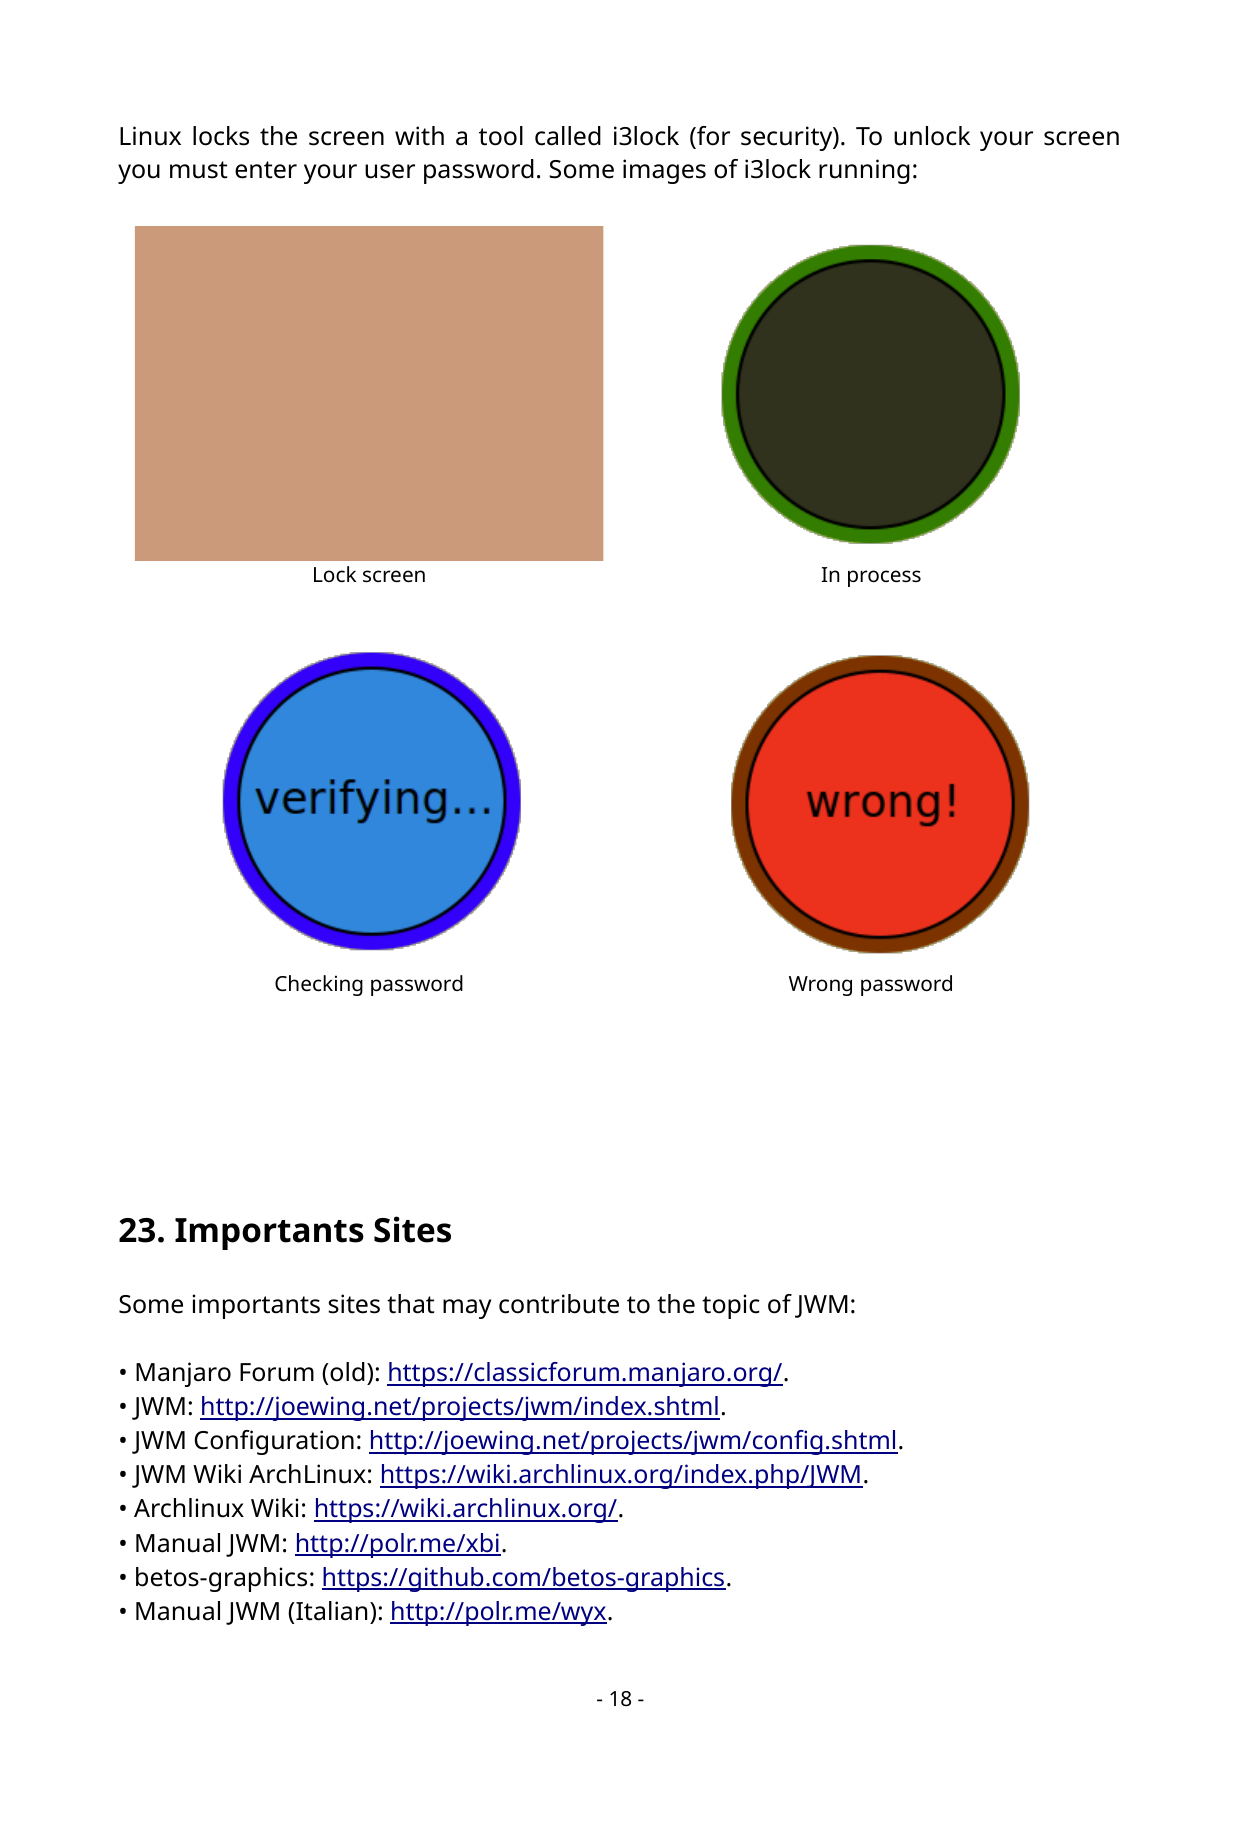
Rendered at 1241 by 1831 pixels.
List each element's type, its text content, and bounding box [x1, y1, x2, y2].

picture [134, 634, 604, 969]
text • Manual JWM (Italian): http://polr.me/wyx. [118, 1593, 1122, 1627]
picture [134, 226, 604, 561]
text • JWM Wiki ArchLinux: https://wiki.archlinux.org/index.php/JWM. [118, 1457, 1122, 1491]
picture [636, 226, 1106, 561]
subtitle 23. Importants Sites [118, 1207, 1122, 1253]
picture [636, 634, 1106, 969]
table_header In process [620, 220, 1122, 594]
text • JWM: http://joewing.net/projects/jwm/index.shtml. [118, 1389, 1122, 1423]
table_header Wrong password [620, 629, 1122, 1003]
table_header Checking password [118, 629, 620, 1003]
text Linux locks the screen with a tool called i3lock (for security). To unlock your screen you must enter your user password. Some images of i3lock running: [118, 118, 1122, 186]
text • Archlinux Wiki: https://wiki.archlinux.org/. [118, 1491, 1122, 1525]
text • Manjaro Forum (old): https://classicforum.manjaro.org/. [118, 1355, 1122, 1389]
text • JWM Configuration: http://joewing.net/projects/jwm/config.shtml. [118, 1423, 1122, 1457]
text • Manual JWM: http://polr.me/xbi. [118, 1525, 1122, 1559]
text • betos-graphics: https://github.com/betos-graphics. [118, 1559, 1122, 1593]
table_header Lock screen [118, 220, 620, 594]
text Some importants sites that may contribute to the topic of JWM: [118, 1287, 1122, 1321]
